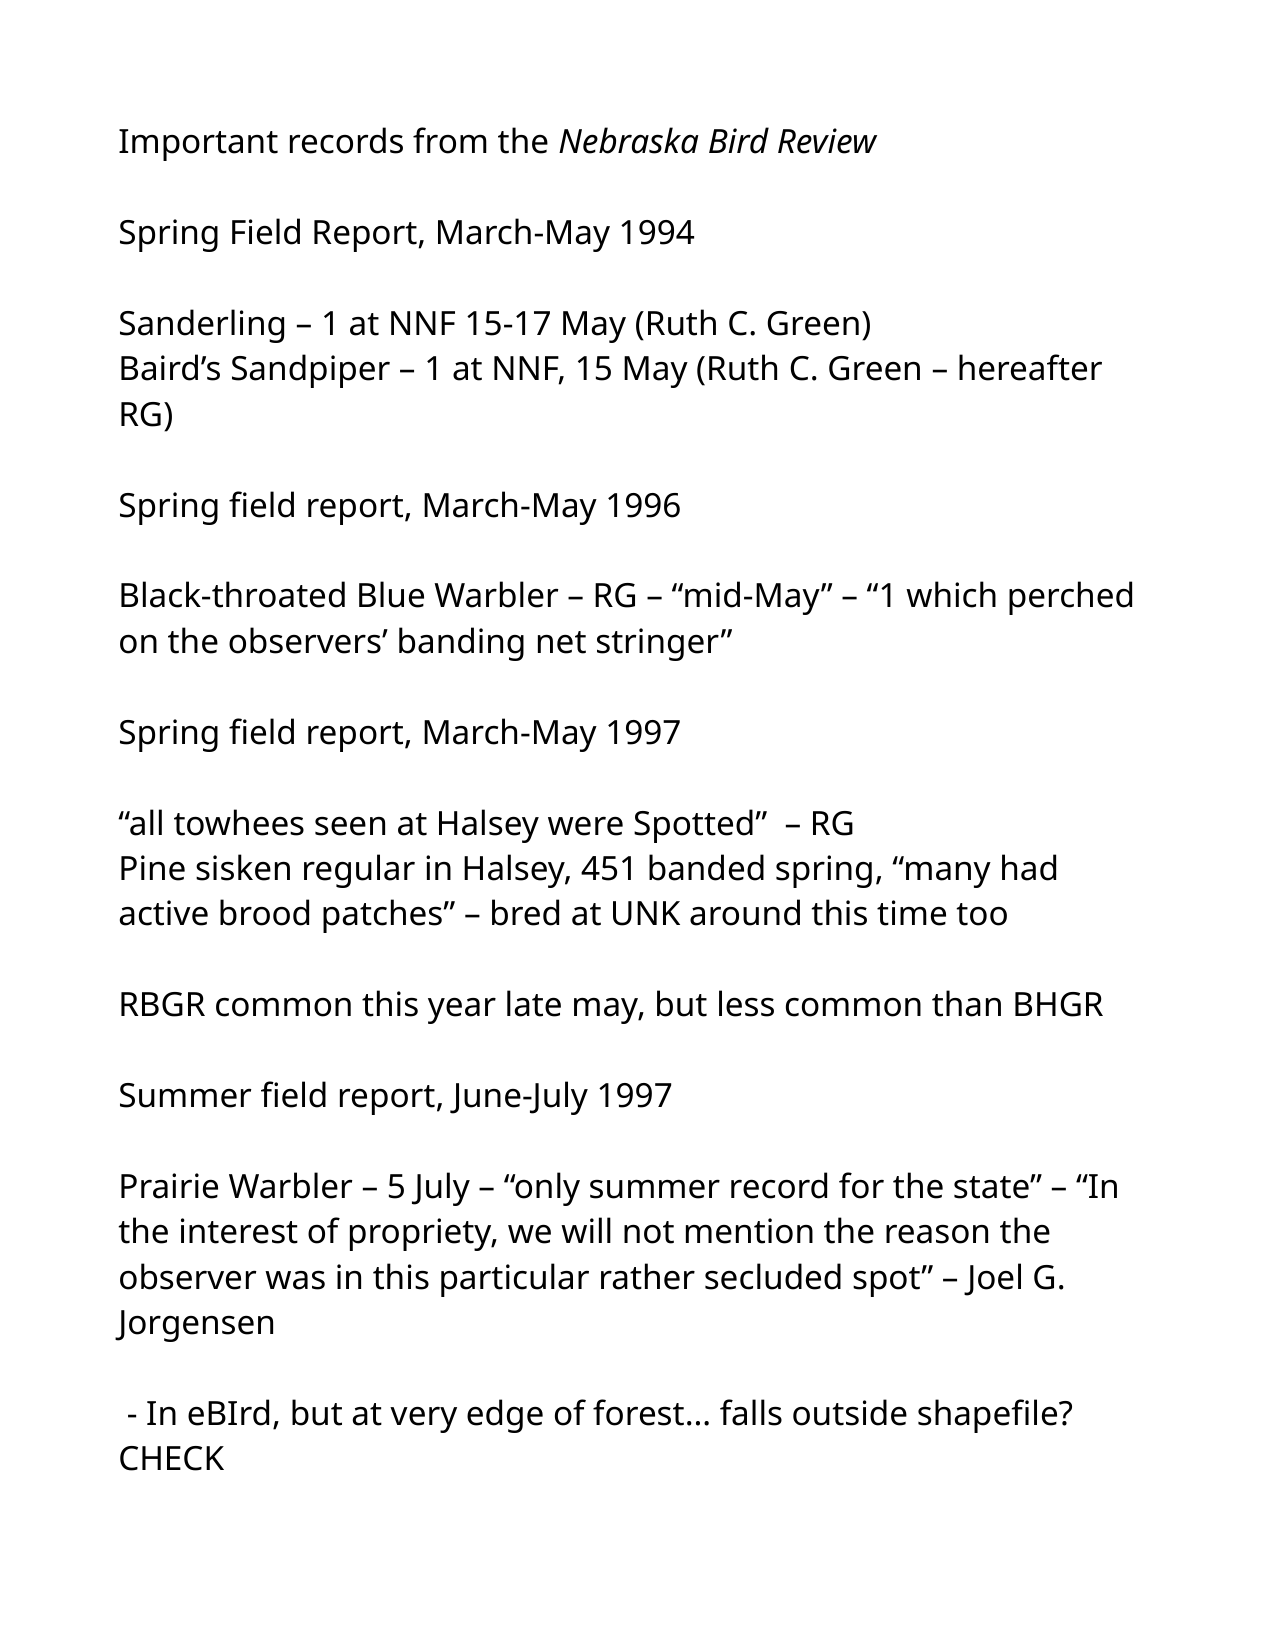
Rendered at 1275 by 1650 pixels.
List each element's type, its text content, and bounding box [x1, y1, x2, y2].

text Spring Field Report, March-May 1994 [118, 209, 1157, 254]
text Spring field report, March-May 1997 [118, 708, 1157, 754]
text Spring field report, March-May 1996 [118, 481, 1157, 527]
text Prairie Warbler – 5 July – “only summer record for the state” – “In the interest of propriety, we will not mention the reason the observer was in this particular rather secluded spot” – Joel G. Jorgensen [118, 1163, 1157, 1344]
text RBGR common this year late may, but less common than BHGR [118, 981, 1157, 1026]
text Black-throated Blue Warbler – RG – “mid-May” – “1 which perched on the observers’ banding net stringer” [118, 572, 1157, 663]
text Important records from the Nebraska Bird Review [118, 118, 1157, 163]
text Sanderling – 1 at NNF 15-17 May (Ruth C. Green) [118, 300, 1157, 345]
text Summer field report, June-July 1997 [118, 1072, 1157, 1117]
text Pine sisken regular in Halsey, 451 banded spring, “many had active brood patches” – bred at UNK around this time too [118, 845, 1157, 936]
text - In eBIrd, but at very edge of forest… falls outside shapefile? CHECK [118, 1390, 1157, 1481]
text Baird’s Sandpiper – 1 at NNF, 15 May (Ruth C. Green – hereafter RG) [118, 345, 1157, 436]
text “all towhees seen at Halsey were Spotted” – RG [118, 799, 1157, 845]
